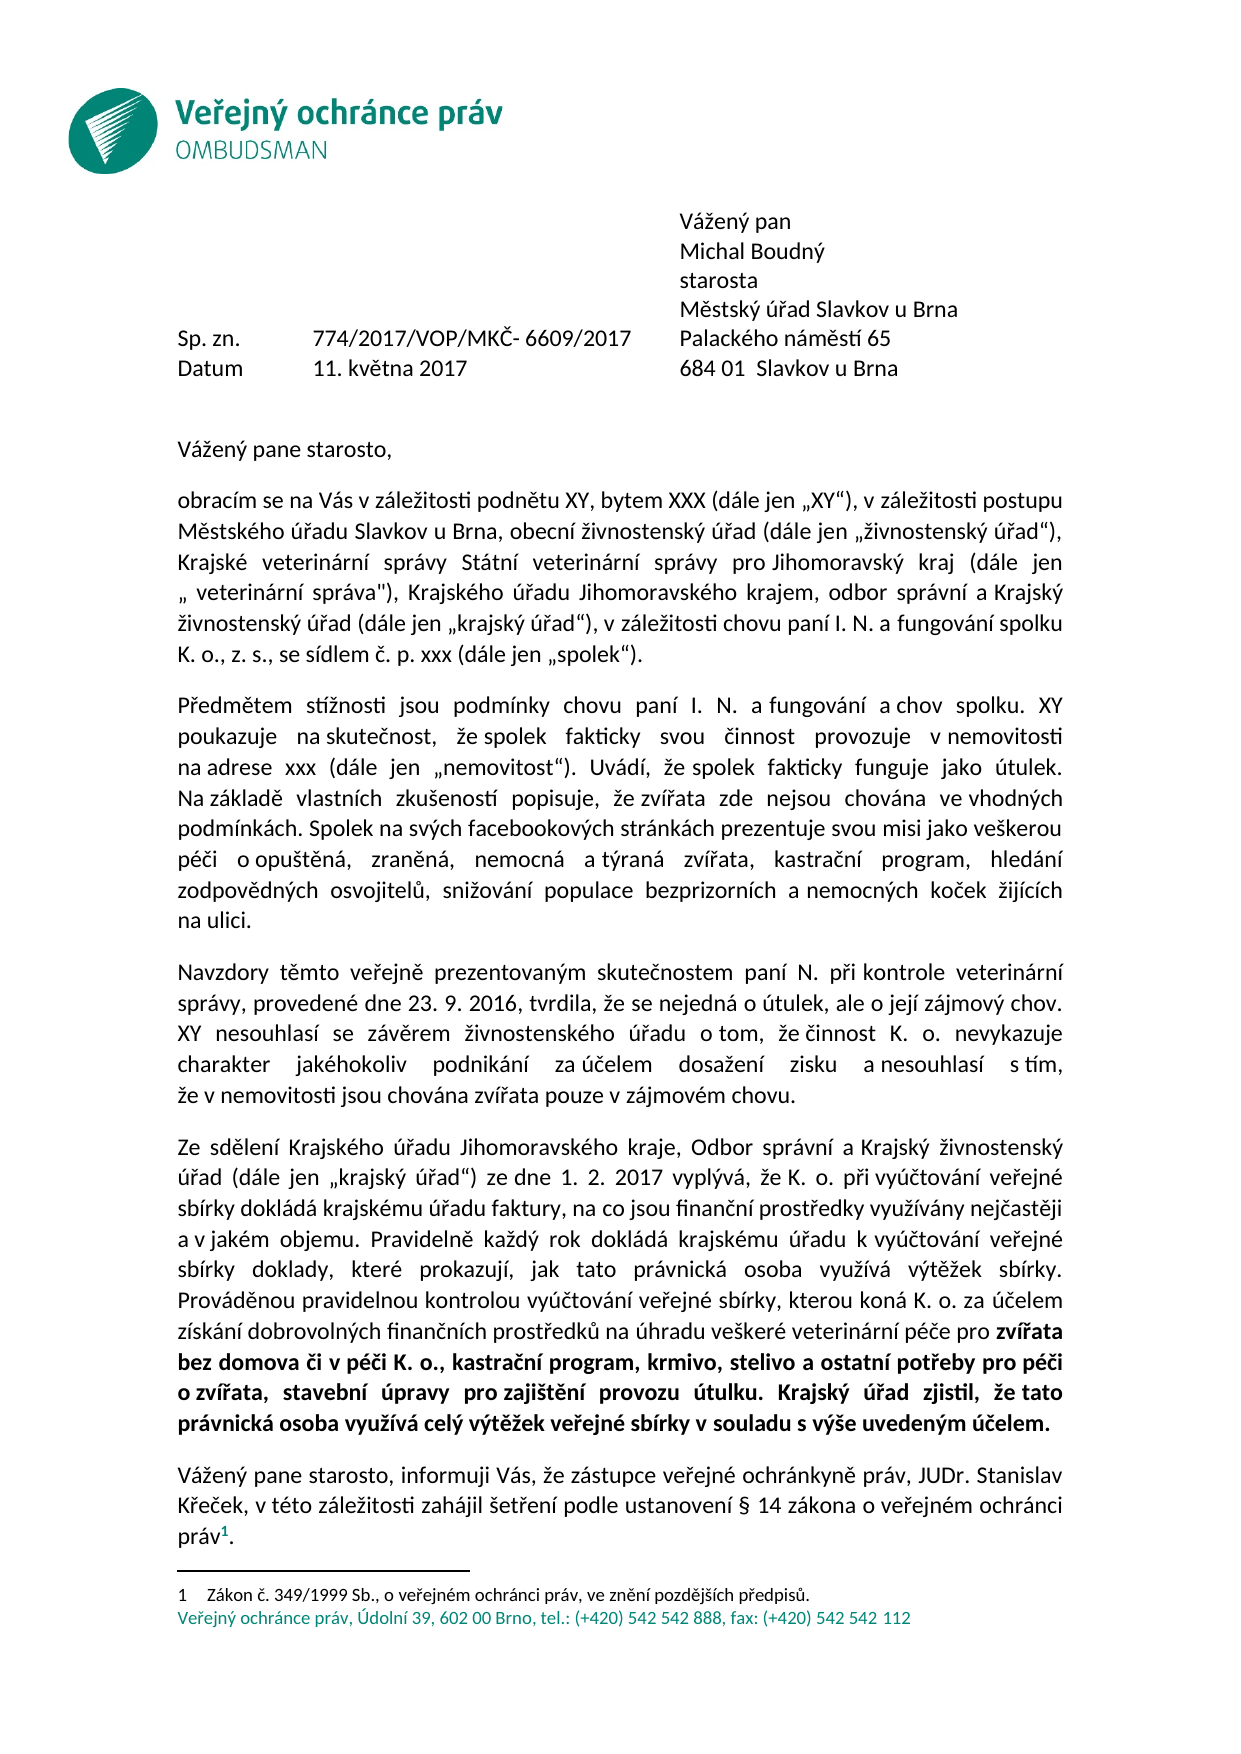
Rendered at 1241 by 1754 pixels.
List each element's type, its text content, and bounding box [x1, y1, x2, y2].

table_header Vážený pan Michal Boudný starosta Městský úřad Slavkov u Brna Palackého náměstí 65 684 01 Slavkov u Brna [679, 206, 1063, 382]
table_header 774/2017/VOP/MKČ- 6609/2017 11. května 2017 [312, 206, 679, 382]
text Navzdory těmto veřejně prezentovaným skutečnostem paní N. při kontrole veterinární správy, provedené dne 23. 9. 2016, tvrdila, že se nejedná o útulek, ale o její zájmový chov. XY nesouhlasí se závěrem živnostenského úřadu o tom, že činnost K. o. nevykazuje charakter jakéhokoliv podnikání za účelem dosažení zisku a nesouhlasí s tím, že v nemovitosti jsou chována zvířata pouze v zájmovém chovu. [177, 957, 1063, 1109]
table_header Sp. zn. Datum [177, 206, 312, 382]
text Ze sdělení Krajského úřadu Jihomoravského kraje, Odbor správní a Krajský živnostenský úřad (dále jen „krajský úřad“) ze dne 1. 2. 2017 vyplývá, že K. o. při vyúčtování veřejné sbírky dokládá krajskému úřadu faktury, na co jsou finanční prostředky využívány nejčastěji a v jakém objemu. Pravidelně každý rok dokládá krajskému úřadu k vyúčtování veřejné sbírky doklady, které prokazují, jak tato právnická osoba využívá výtěžek sbírky. Prováděnou pravidelnou kontrolou vyúčtování veřejné sbírky, kterou koná K. o. za účelem získání dobrovolných finančních prostředků na úhradu veškeré veterinární péče pro zvířata bez domova či v péči K. o., kastrační program, krmivo, stelivo a ostatní potřeby pro péči o zvířata, stavební úpravy pro zajištění provozu útulku. Krajský úřad zjistil, že tato právnická osoba využívá celý výtěžek veřejné sbírky v souladu s výše uvedeným účelem. [177, 1132, 1063, 1437]
text Předmětem stížnosti jsou podmínky chovu paní I. N. a fungování a chov spolku. XY poukazuje na skutečnost, že spolek fakticky svou činnost provozuje v nemovitosti na adrese xxx (dále jen „nemovitost“). Uvádí, že spolek fakticky funguje jako útulek. Na základě vlastních zkušeností popisuje, že zvířata zde nejsou chována ve vhodných podmínkách. Spolek na svých facebookových stránkách prezentuje svou misi jako veškerou péči o opuštěná, zraněná, nemocná a týraná zvířata, kastrační program, hledání zodpovědných osvojitelů, snižování populace bezprizorních a nemocných koček žijících na ulici. [177, 690, 1063, 935]
text Vážený pane starosto, informuji Vás, že zástupce veřejné ochránkyně práv, JUDr. Stanislav Křeček, v této záležitosti zahájil šetření podle ustanovení § 14 zákona o veřejném ochránci práv. [177, 1460, 1063, 1550]
text Vážený pane starosto, [177, 434, 1063, 463]
text Zákon č. 349/1999 Sb., o veřejném ochránci práv, ve znění pozdějších předpisů. [177, 1583, 1063, 1606]
text obracím se na Vás v záležitosti podnětu XY, bytem XXX (dále jen „XY“), v záležitosti postupu Městského úřadu Slavkov u Brna, obecní živnostenský úřad (dále jen „živnostenský úřad“), Krajské veterinární správy Státní veterinární správy pro Jihomoravský kraj (dále jen „ veterinární správa"), Krajského úřadu Jihomoravského krajem, odbor správní a Krajský živnostenský úřad (dále jen „krajský úřad“), v záležitosti chovu paní I. N. a fungování spolku K. o., z. s., se sídlem č. p. xxx (dále jen „spolek“). [177, 485, 1063, 668]
